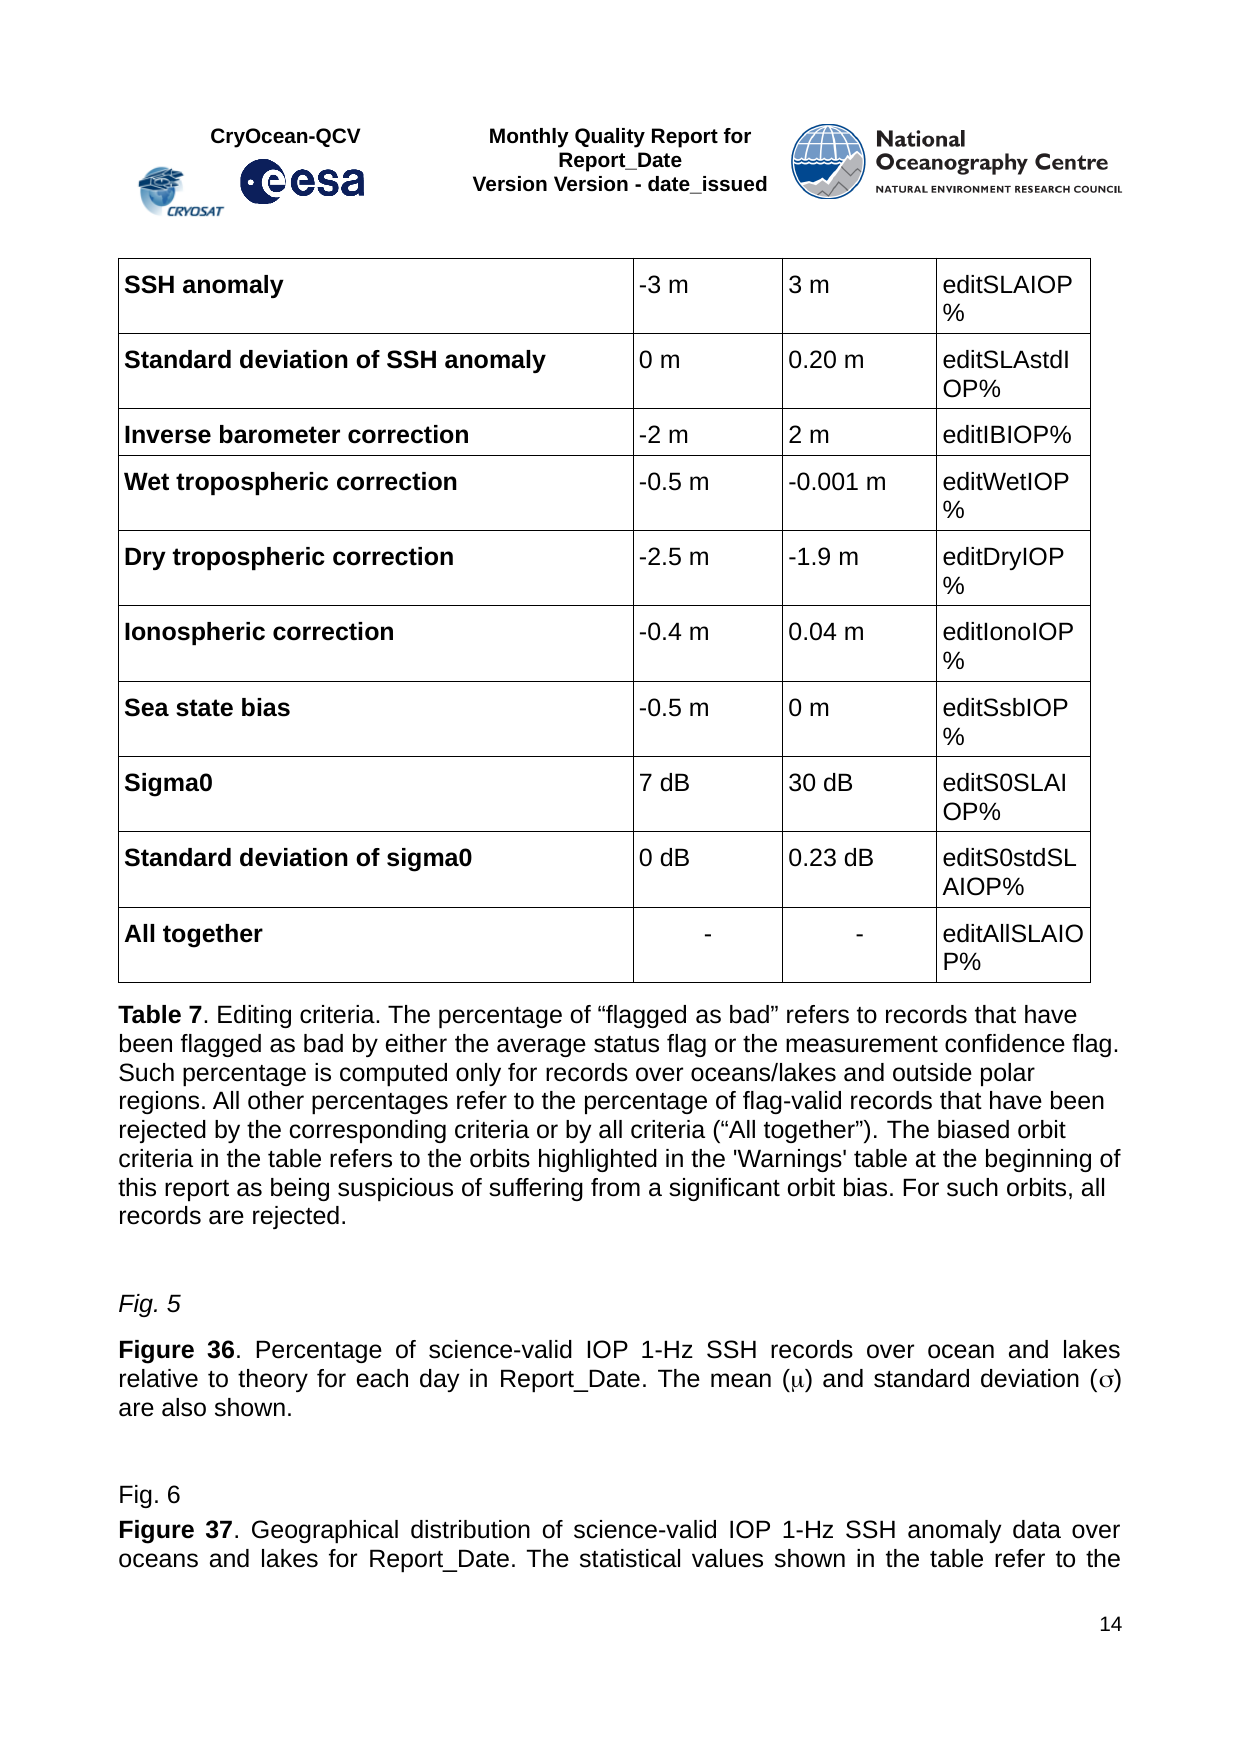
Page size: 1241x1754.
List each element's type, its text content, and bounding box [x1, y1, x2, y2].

table_cell Ionospheric correction [119, 606, 633, 681]
table_cell 7 dB [634, 757, 782, 831]
table_cell -0.4 m [634, 606, 782, 681]
table_cell 0 m [634, 334, 782, 408]
table_cell -0.001 m [783, 456, 936, 530]
table_cell editSsbIOP% [937, 682, 1090, 756]
table_cell editDryIOP% [937, 531, 1090, 605]
table_cell -2.5 m [634, 531, 782, 605]
table_cell editIonoIOP% [937, 606, 1090, 681]
table_cell Sigma0 [119, 757, 633, 831]
table_cell 0.23 dB [783, 832, 936, 907]
table_cell editAllSLAIOP% [937, 908, 1090, 982]
table_cell 30 dB [783, 757, 936, 831]
table_cell -2 m [634, 409, 782, 455]
picture [118, 159, 364, 224]
table_cell Sea state bias [119, 682, 633, 756]
table_cell -0.5 m [634, 456, 782, 530]
table_cell Dry tropospheric correction [119, 531, 633, 605]
table_cell All together [119, 908, 633, 982]
table_cell 0 m [783, 682, 936, 756]
table_cell - [634, 908, 782, 982]
text Fig. 6 [118, 1481, 1122, 1509]
text Figure 36. Percentage of science-valid IOP 1-Hz SSH records over ocean and lakes relative to theory for each day in Report_Date. The mean (μ) and standard deviation (σ) are also shown. [118, 1335, 1122, 1422]
table_cell 3 m [783, 259, 936, 333]
table_cell Inverse barometer correction [119, 409, 633, 455]
table_cell -1.9 m [783, 531, 936, 605]
table_cell editS0SLAIOP% [937, 757, 1090, 831]
table_cell 0 dB [634, 832, 782, 907]
table_cell editS0stdSLAIOP% [937, 832, 1090, 907]
table_cell 2 m [783, 409, 936, 455]
table_cell -0.5 m [634, 682, 782, 756]
table_cell editIBIOP% [937, 409, 1090, 455]
text Fig. 5 [118, 1289, 1122, 1318]
table_cell editWetIOP% [937, 456, 1090, 530]
table_cell editSLAIOP% [937, 259, 1090, 333]
table_cell -3 m [634, 259, 782, 333]
table_cell editSLAstdIOP% [937, 334, 1090, 408]
text Table 7. Editing criteria. The percentage of “flagged as bad” refers to records that have been flagged as bad by either the average status flag or the measurement confidence flag. Such percentage is computed only for records over oceans/lakes and outside polar regions. All other percentages refer to the percentage of flag-valid records that have been rejected by the corresponding criteria or by all criteria (“All together”). The biased orbit criteria in the table refers to the orbits highlighted in the 'Warnings' table at the beginning of this report as being suspicious of suffering from a significant orbit bias. For such orbits, all records are rejected. [118, 1000, 1122, 1230]
table_cell Standard deviation of SSH anomaly [119, 334, 633, 408]
table_cell Standard deviation of sigma0 [119, 832, 633, 907]
text Figure 37. Geographical distribution of science-valid IOP 1-Hz SSH anomaly data over oceans and lakes for Report_Date. The statistical values shown in the table refer to the [118, 1515, 1122, 1573]
table_cell 0.04 m [783, 606, 936, 681]
table_cell SSH anomaly [119, 259, 633, 333]
table_cell Wet tropospheric correction [119, 456, 633, 530]
table_cell 0.20 m [783, 334, 936, 408]
table_cell - [783, 908, 936, 982]
